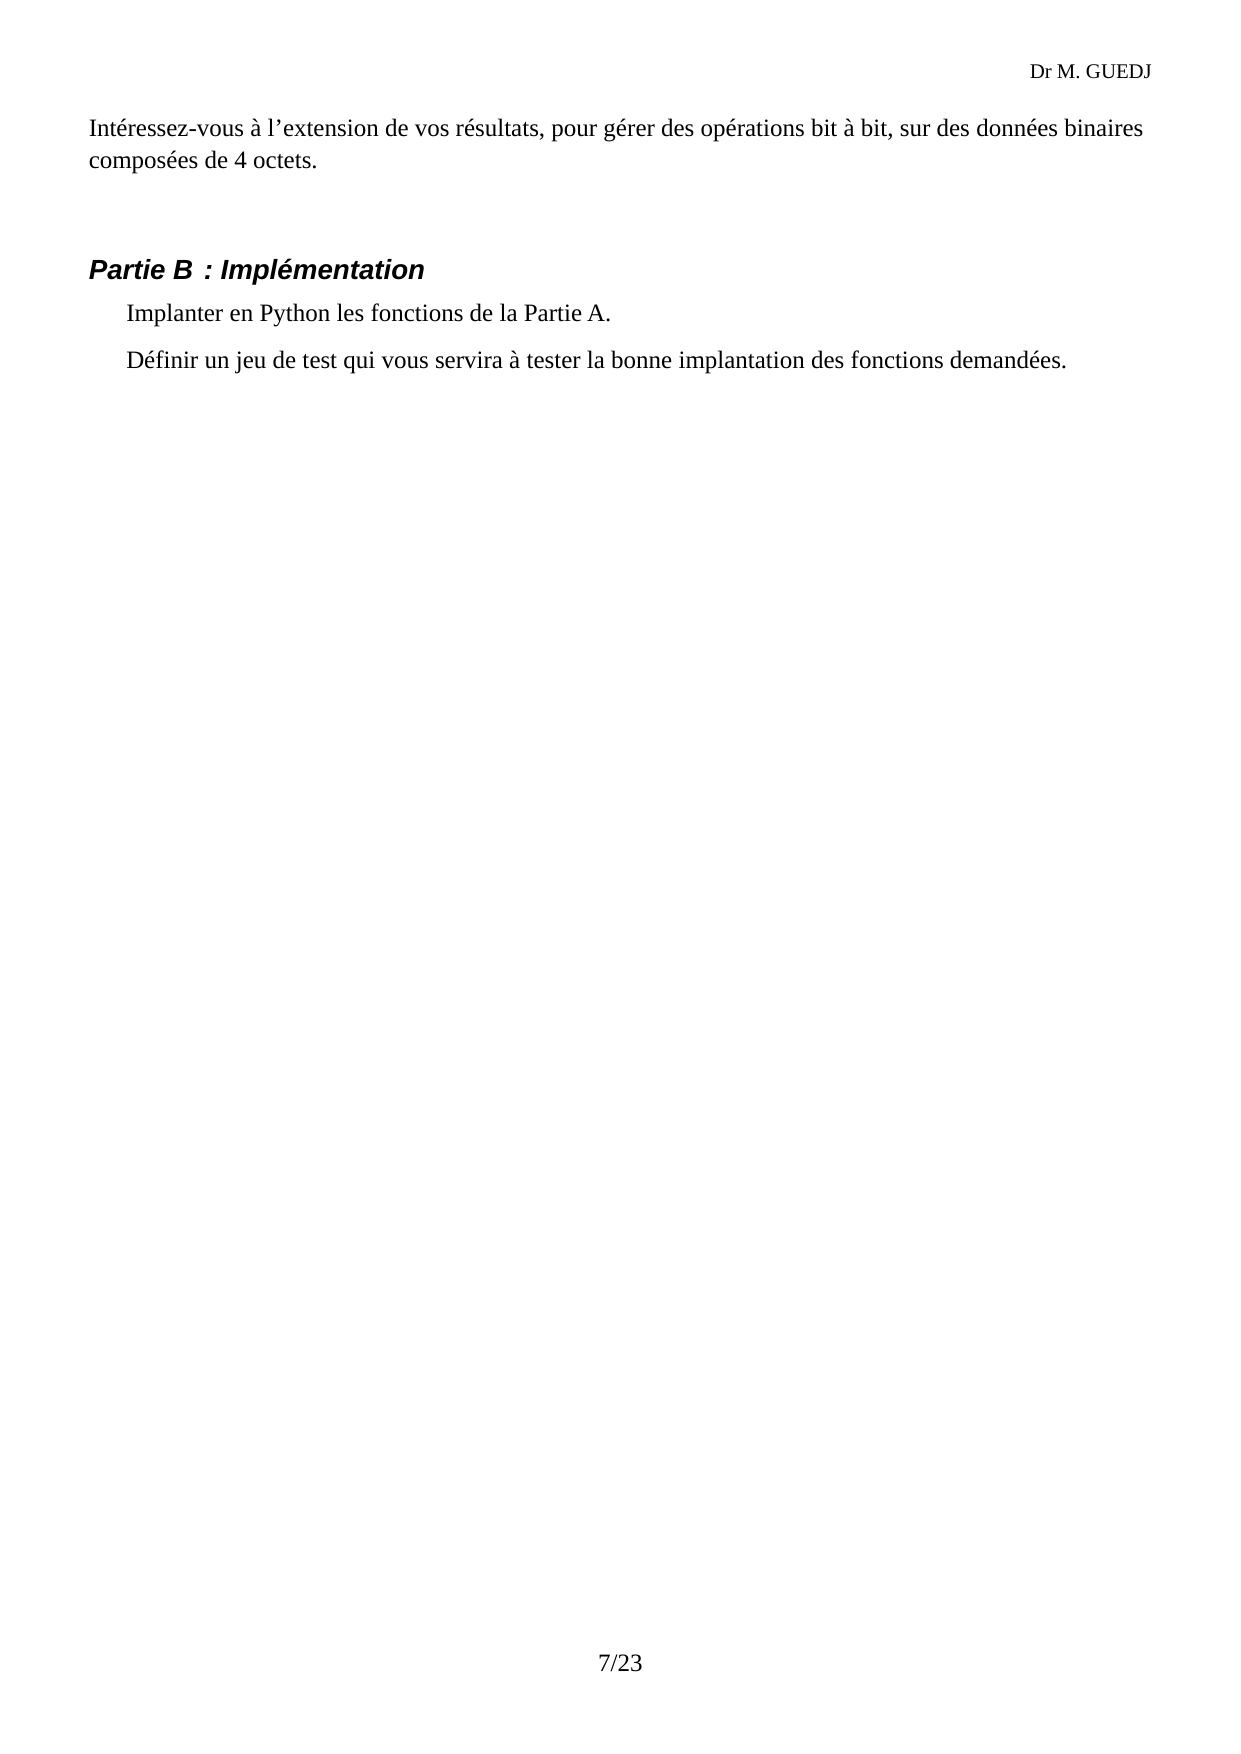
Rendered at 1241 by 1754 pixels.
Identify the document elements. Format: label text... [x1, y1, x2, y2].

text Implanter en Python les fonctions de la Partie A. [88, 298, 1152, 326]
text Intéressez-vous à l’extension de vos résultats, pour gérer des opérations bit à bit, sur des données binaires composées de 4 octets. [88, 113, 1152, 174]
text Définir un jeu de test qui vous servira à tester la bonne implantation des fonctions demandées. [88, 345, 1152, 374]
subtitle Partie B : Implémentation [88, 253, 1152, 285]
